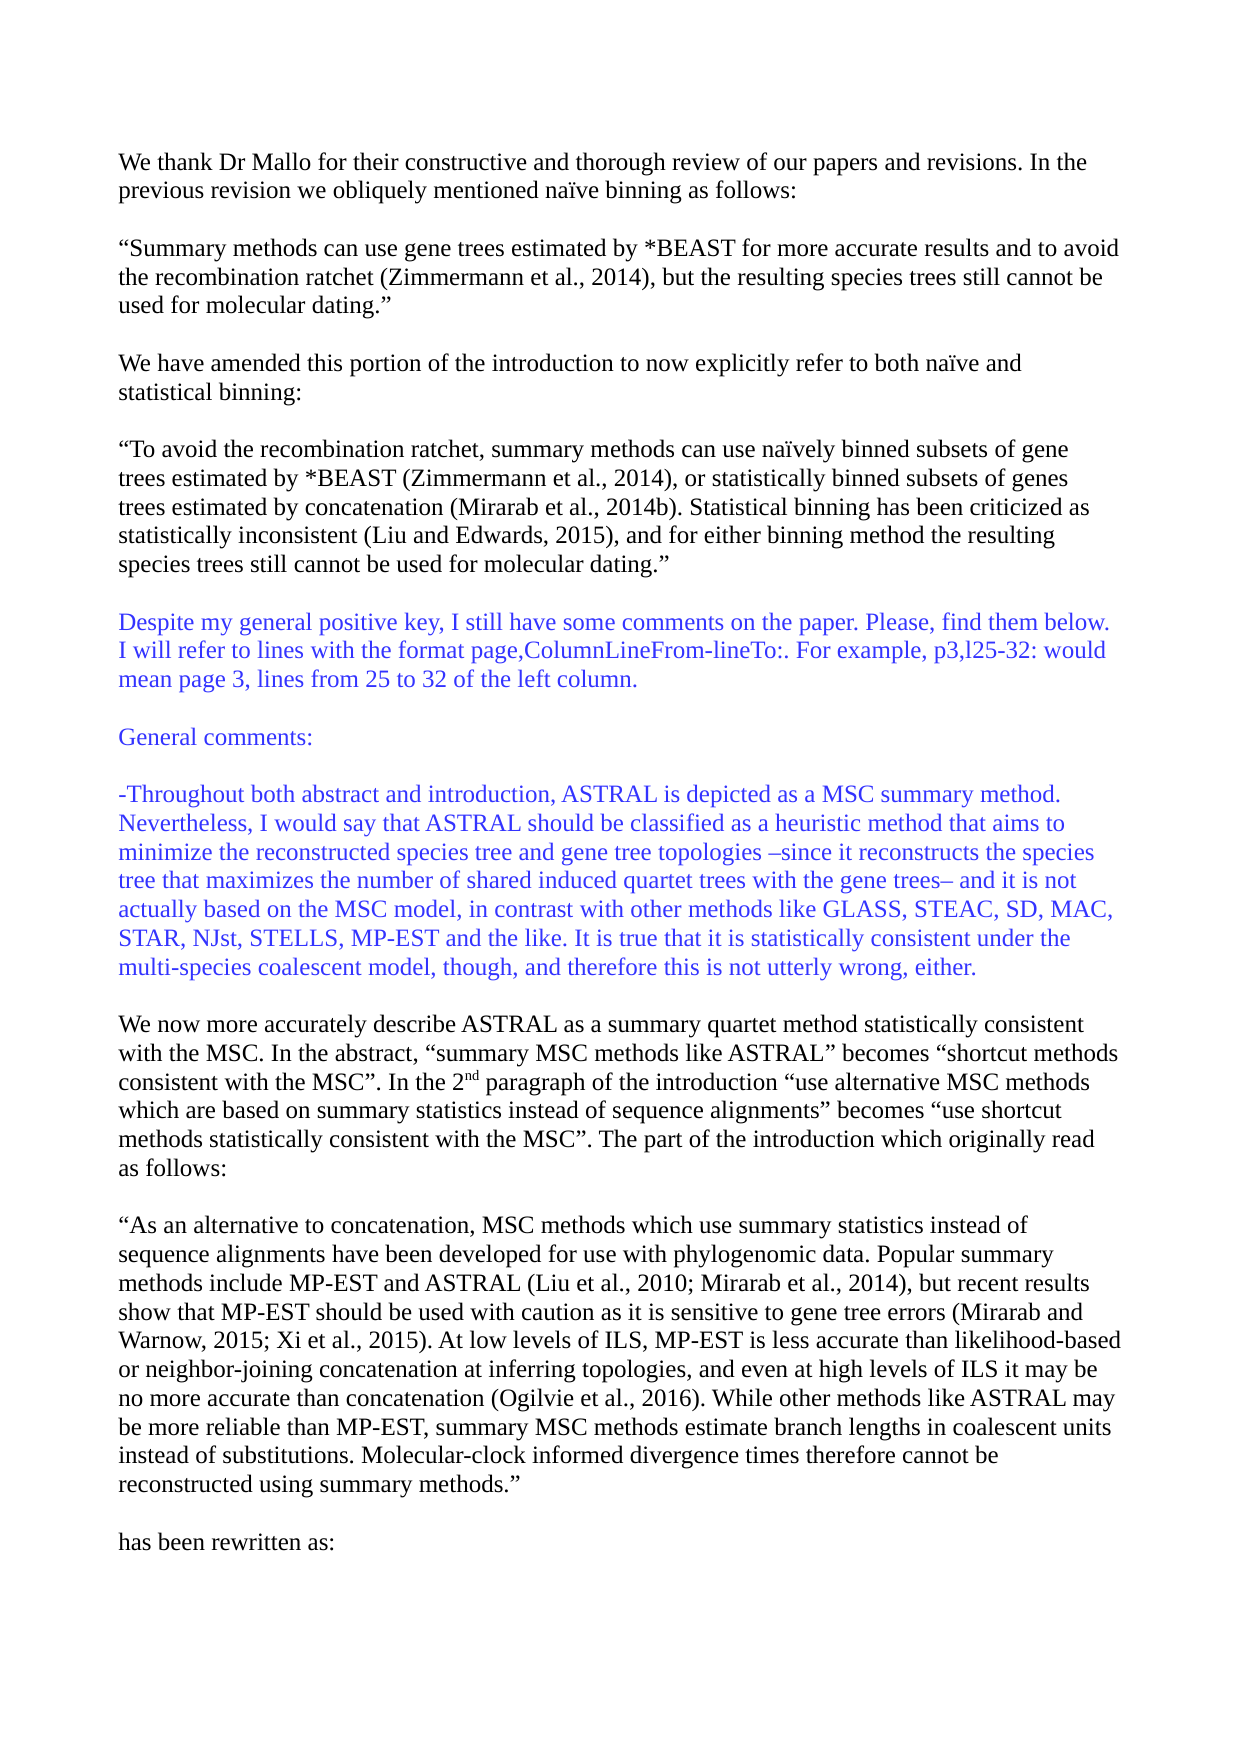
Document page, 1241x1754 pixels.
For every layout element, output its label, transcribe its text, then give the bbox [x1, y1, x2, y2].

text -Throughout both abstract and introduction, ASTRAL is depicted as a MSC summary method. Nevertheless, I would say that ASTRAL should be classified as a heuristic method that aims to minimize the reconstructed species tree and gene tree topologies –since it reconstructs the species tree that maximizes the number of shared induced quartet trees with the gene trees– and it is not actually based on the MSC model, in contrast with other methods like GLASS, STEAC, SD, MAC, STAR, NJst, STELLS, MP-EST and the like. It is true that it is statistically consistent under the multi-species coalescent model, though, and therefore this is not utterly wrong, either. [118, 779, 1122, 981]
text “To avoid the recombination ratchet, summary methods can use naïvely binned subsets of gene trees estimated by *BEAST (Zimmermann et al., 2014), or statistically binned subsets of genes trees estimated by concatenation (Mirarab et al., 2014b). Statistical binning has been criticized as statistically inconsistent (Liu and Edwards, 2015), and for either binning method the resulting species trees still cannot be used for molecular dating.” [118, 434, 1122, 578]
text General comments: [118, 722, 1122, 751]
text Despite my general positive key, I still have some comments on the paper. Please, find them below. I will refer to lines with the format page,ColumnLineFrom-lineTo:. For example, p3,l25-32: would mean page 3, lines from 25 to 32 of the left column. [118, 607, 1122, 693]
text We thank Dr Mallo for their constructive and thorough review of our papers and revisions. In the previous revision we obliquely mentioned naïve binning as follows: [118, 147, 1122, 204]
text We now more accurately describe ASTRAL as a summary quartet method statistically consistent with the MSC. In the abstract, “summary MSC methods like ASTRAL” becomes “shortcut methods consistent with the MSC”. In the 2nd paragraph of the introduction “use alternative MSC methods which are based on summary statistics instead of sequence alignments” becomes “use shortcut methods statistically consistent with the MSC”. The part of the introduction which originally read as follows: [118, 1009, 1122, 1182]
text We have amended this portion of the introduction to now explicitly refer to both naïve and statistical binning: [118, 348, 1122, 406]
text has been rewritten as: [118, 1527, 1122, 1556]
text “Summary methods can use gene trees estimated by *BEAST for more accurate results and to avoid the recombination ratchet (Zimmermann et al., 2014), but the resulting species trees still cannot be used for molecular dating.” [118, 233, 1122, 319]
text “As an alternative to concatenation, MSC methods which use summary statistics instead of sequence alignments have been developed for use with phylogenomic data. Popular summary methods include MP-EST and ASTRAL (Liu et al., 2010; Mirarab et al., 2014), but recent results show that MP-EST should be used with caution as it is sensitive to gene tree errors (Mirarab and Warnow, 2015; Xi et al., 2015). At low levels of ILS, MP-EST is less accurate than likelihood-based or neighbor-joining concatenation at inferring topologies, and even at high levels of ILS it may be no more accurate than concatenation (Ogilvie et al., 2016). While other methods like ASTRAL may be more reliable than MP-EST, summary MSC methods estimate branch lengths in coalescent units instead of substitutions. Molecular-clock informed divergence times therefore cannot be reconstructed using summary methods.” [118, 1211, 1122, 1498]
